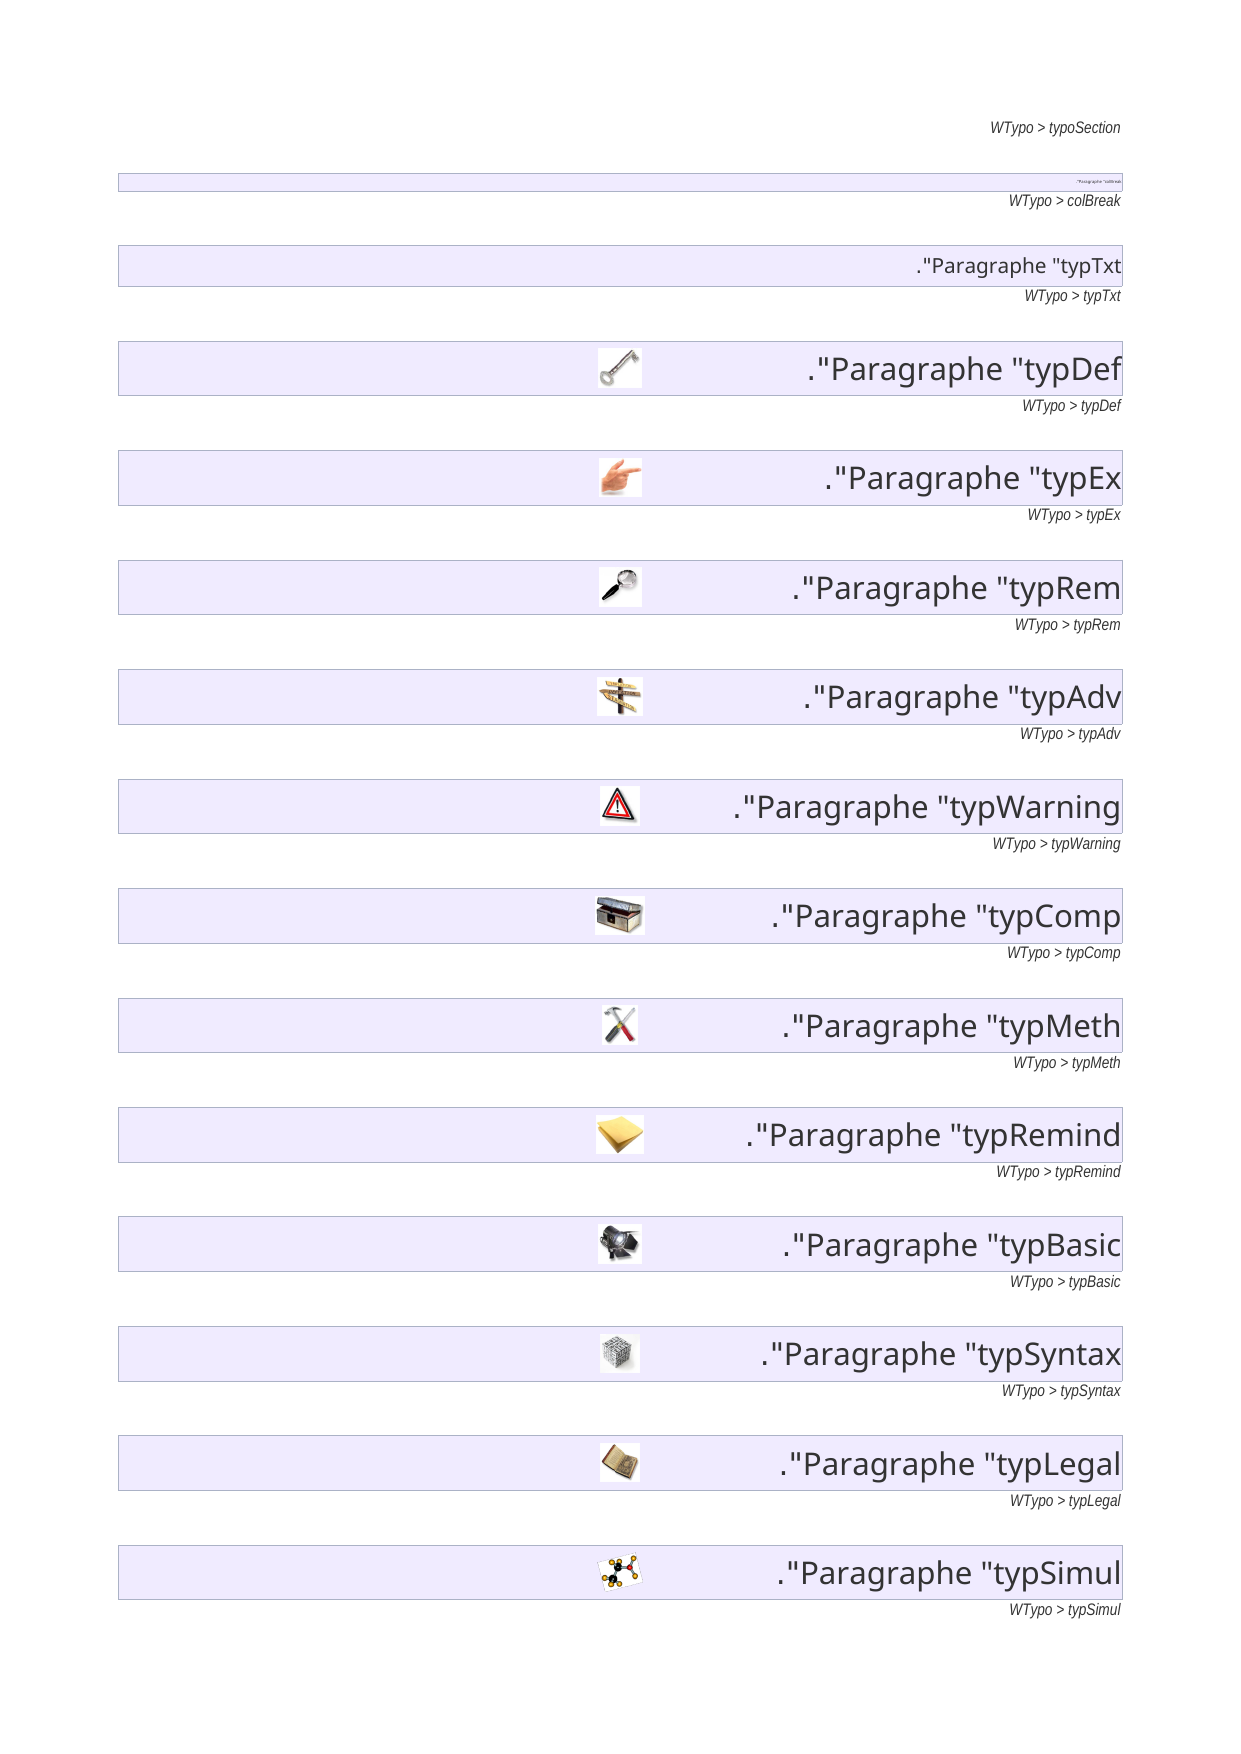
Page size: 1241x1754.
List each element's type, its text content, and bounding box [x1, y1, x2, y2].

picture [559, 1441, 681, 1485]
table_header Paragraphe "typMeth". [119, 999, 1122, 1052]
table_header Paragraphe "typAdv". [119, 670, 1122, 724]
title WTypo > typSimul [118, 1600, 1122, 1619]
picture [554, 456, 686, 499]
table_header Paragraphe "typLegal". [119, 1436, 1122, 1490]
title WTypo > typEx [118, 506, 1122, 524]
title WTypo > typSyntax [118, 1382, 1122, 1400]
title WTypo > typLegal [118, 1491, 1122, 1509]
picture [553, 346, 687, 390]
table_header Paragraphe "typBasic". [119, 1217, 1122, 1271]
title WTypo > typTxt [118, 287, 1122, 305]
table_header Paragraphe "typRemind". [119, 1108, 1122, 1162]
title WTypo > typDef [118, 396, 1122, 415]
table_header Paragraphe "typWarning". [119, 780, 1122, 833]
title WTypo > typComp [118, 944, 1122, 962]
title WTypo > typoSection [118, 118, 1122, 137]
table_header Paragraphe "typSimul". [119, 1546, 1122, 1599]
table_header Paragraphe "typSyntax". [119, 1327, 1122, 1381]
picture [552, 1222, 688, 1266]
title WTypo > typRemind [118, 1163, 1122, 1181]
picture [558, 784, 682, 828]
picture [550, 675, 690, 718]
picture [550, 1550, 690, 1594]
picture [559, 1331, 681, 1375]
table_header Paragraphe "typDef". [119, 342, 1122, 395]
table_header Paragraphe "typTxt". [119, 246, 1122, 286]
title WTypo > typWarning [118, 834, 1122, 853]
picture [545, 1112, 695, 1156]
title WTypo > typRem [118, 615, 1122, 634]
title WTypo > typMeth [118, 1053, 1122, 1072]
title WTypo > colBreak [118, 192, 1122, 210]
table_header Paragraphe "typEx". [119, 451, 1122, 505]
picture [543, 894, 697, 937]
title WTypo > typBasic [118, 1272, 1122, 1291]
table_header Paragraphe "typRem". [119, 561, 1122, 614]
picture [554, 565, 686, 609]
table_header Paragraphe "colBreak". [119, 174, 1122, 191]
title WTypo > typAdv [118, 725, 1122, 743]
table_header Paragraphe "typComp". [119, 889, 1122, 943]
picture [564, 1003, 676, 1047]
